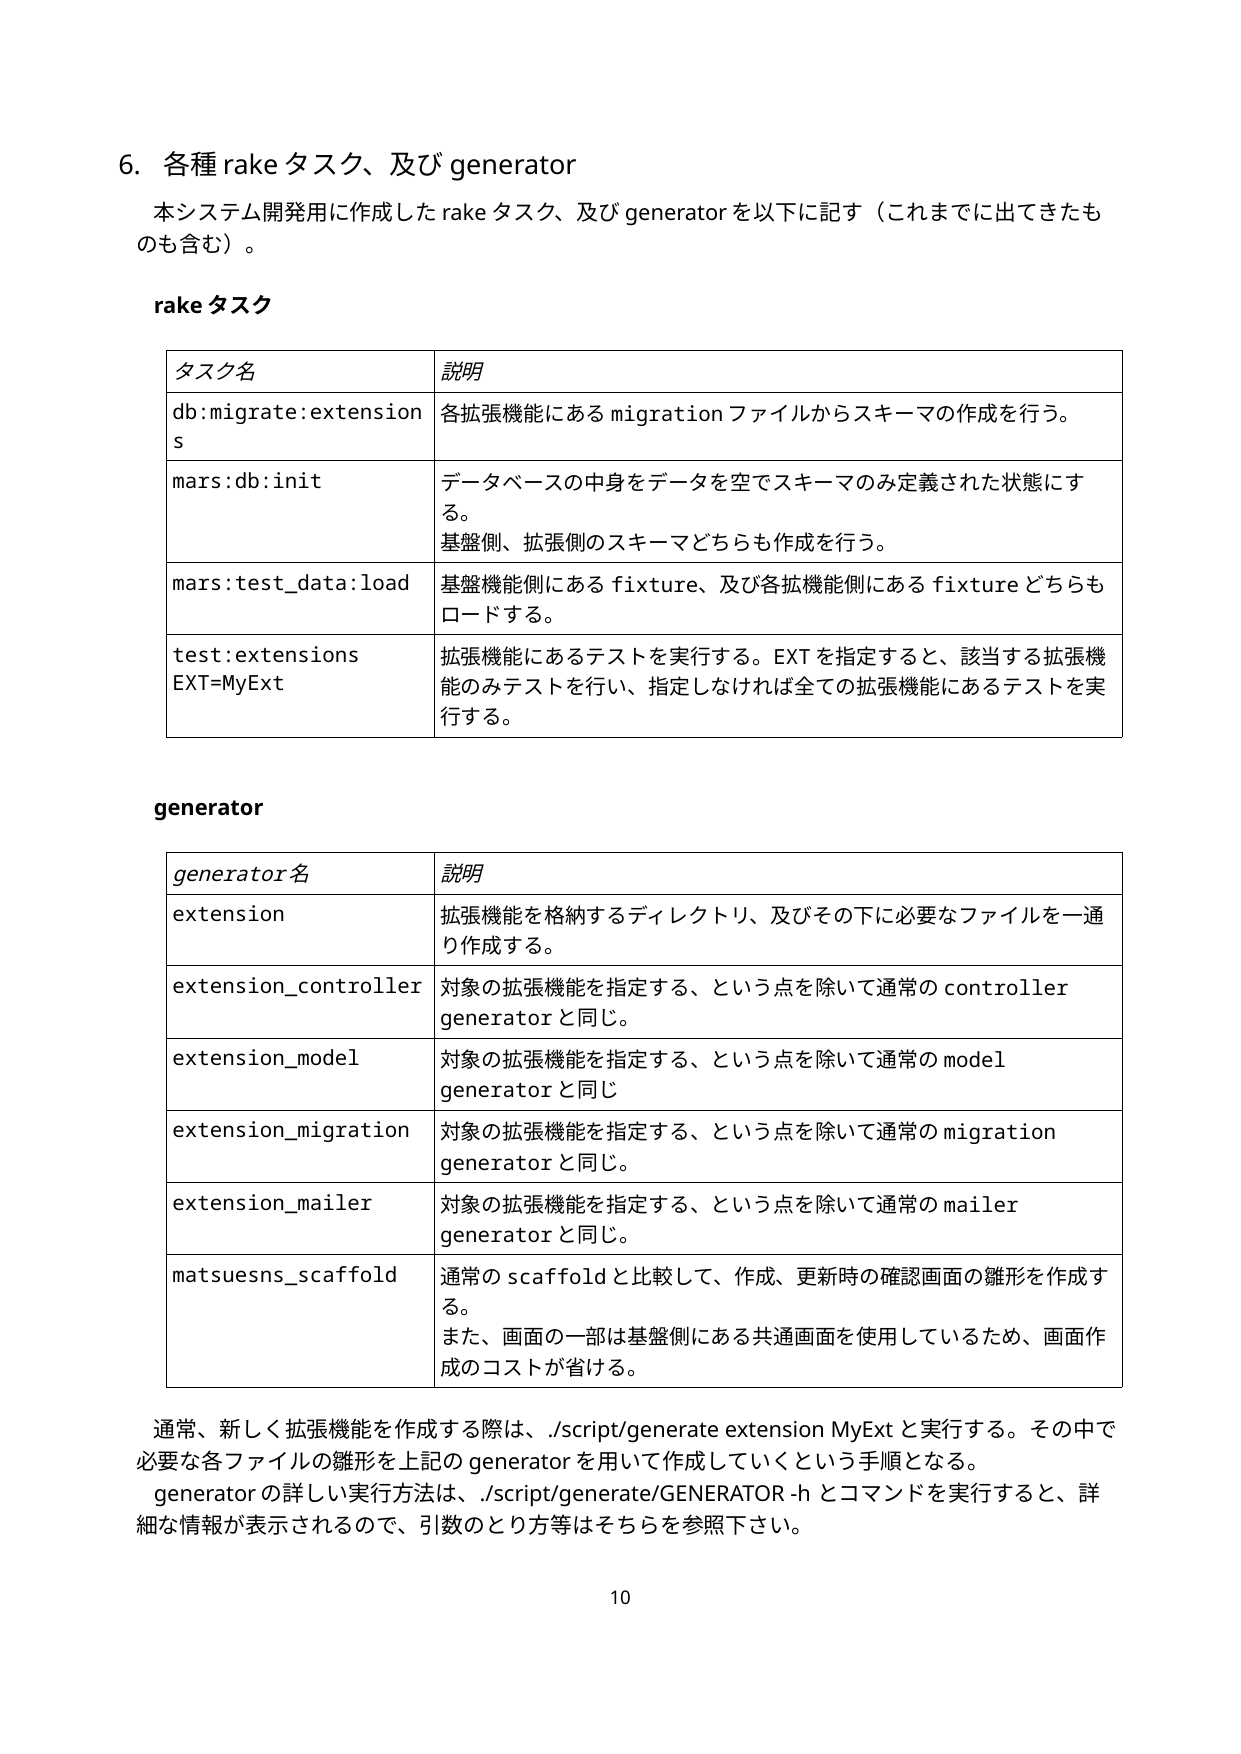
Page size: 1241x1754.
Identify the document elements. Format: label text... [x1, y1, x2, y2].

table_cell extension_controller [167, 966, 434, 1038]
table_cell 拡張機能を格納するディレクトリ、及びその下に必要なファイルを一通り作成する。 [435, 895, 1122, 965]
table_cell extension_migration [167, 1111, 434, 1182]
text rakeタスク [136, 288, 1122, 320]
text 通常、新しく拡張機能を作成する際は、./script/generate extension MyExtと実行する。その中で必要な各ファイルの雛形を上記のgeneratorを用いて作成していくという手順となる。 [136, 1412, 1122, 1476]
table_cell test:extensions EXT=MyExt [167, 635, 434, 737]
text 本システム開発用に作成したrakeタスク、及びgeneratorを以下に記す（これまでに出てきたものも含む）。 [136, 195, 1122, 258]
table_cell 基盤機能側にあるfixture、及び各拡機能側にあるfixtureどちらもロードする。 [435, 563, 1122, 634]
table_cell 対象の拡張機能を指定する、という点を除いて通常のcontroller generatorと同じ。 [435, 966, 1122, 1038]
text generatorの詳しい実行方法は、./script/generate/GENERATOR -h とコマンドを実行すると、詳細な情報が表示されるので、引数のとり方等はそちらを参照下さい。 [136, 1476, 1122, 1539]
table_cell 対象の拡張機能を指定する、という点を除いて通常のmailer generatorと同じ。 [435, 1183, 1122, 1254]
table_header タスク名 [167, 351, 434, 392]
text generator [136, 792, 1122, 822]
table_header 説明 [435, 351, 1122, 392]
subtitle 各種rakeタスク、及びgenerator [118, 143, 1122, 182]
table_cell extension_mailer [167, 1183, 434, 1254]
table_header 説明 [435, 853, 1122, 893]
table_cell matsuesns_scaffold [167, 1255, 434, 1387]
table_cell mars:test_data:load [167, 563, 434, 634]
table_cell データベースの中身をデータを空でスキーマのみ定義された状態にする。 基盤側、拡張側のスキーマどちらも作成を行う。 [435, 461, 1122, 562]
table_cell 対象の拡張機能を指定する、という点を除いて通常のmigration generatorと同じ。 [435, 1111, 1122, 1182]
table_cell extension_model [167, 1039, 434, 1110]
table_cell 対象の拡張機能を指定する、という点を除いて通常のmodel generatorと同じ [435, 1039, 1122, 1110]
table_cell mars:db:init [167, 461, 434, 562]
table_cell db:migrate:extensions [167, 393, 434, 460]
table_cell 拡張機能にあるテストを実行する。EXTを指定すると、該当する拡張機能のみテストを行い、指定しなければ全ての拡張機能にあるテストを実行する。 [435, 635, 1122, 737]
table_cell 通常のscaffoldと比較して、作成、更新時の確認画面の雛形を作成する。 また、画面の一部は基盤側にある共通画面を使用しているため、画面作成のコストが省ける。 [435, 1255, 1122, 1387]
table_header generator名 [167, 853, 434, 893]
table_cell 各拡張機能にあるmigrationファイルからスキーマの作成を行う。 [435, 393, 1122, 460]
table_cell extension [167, 895, 434, 965]
